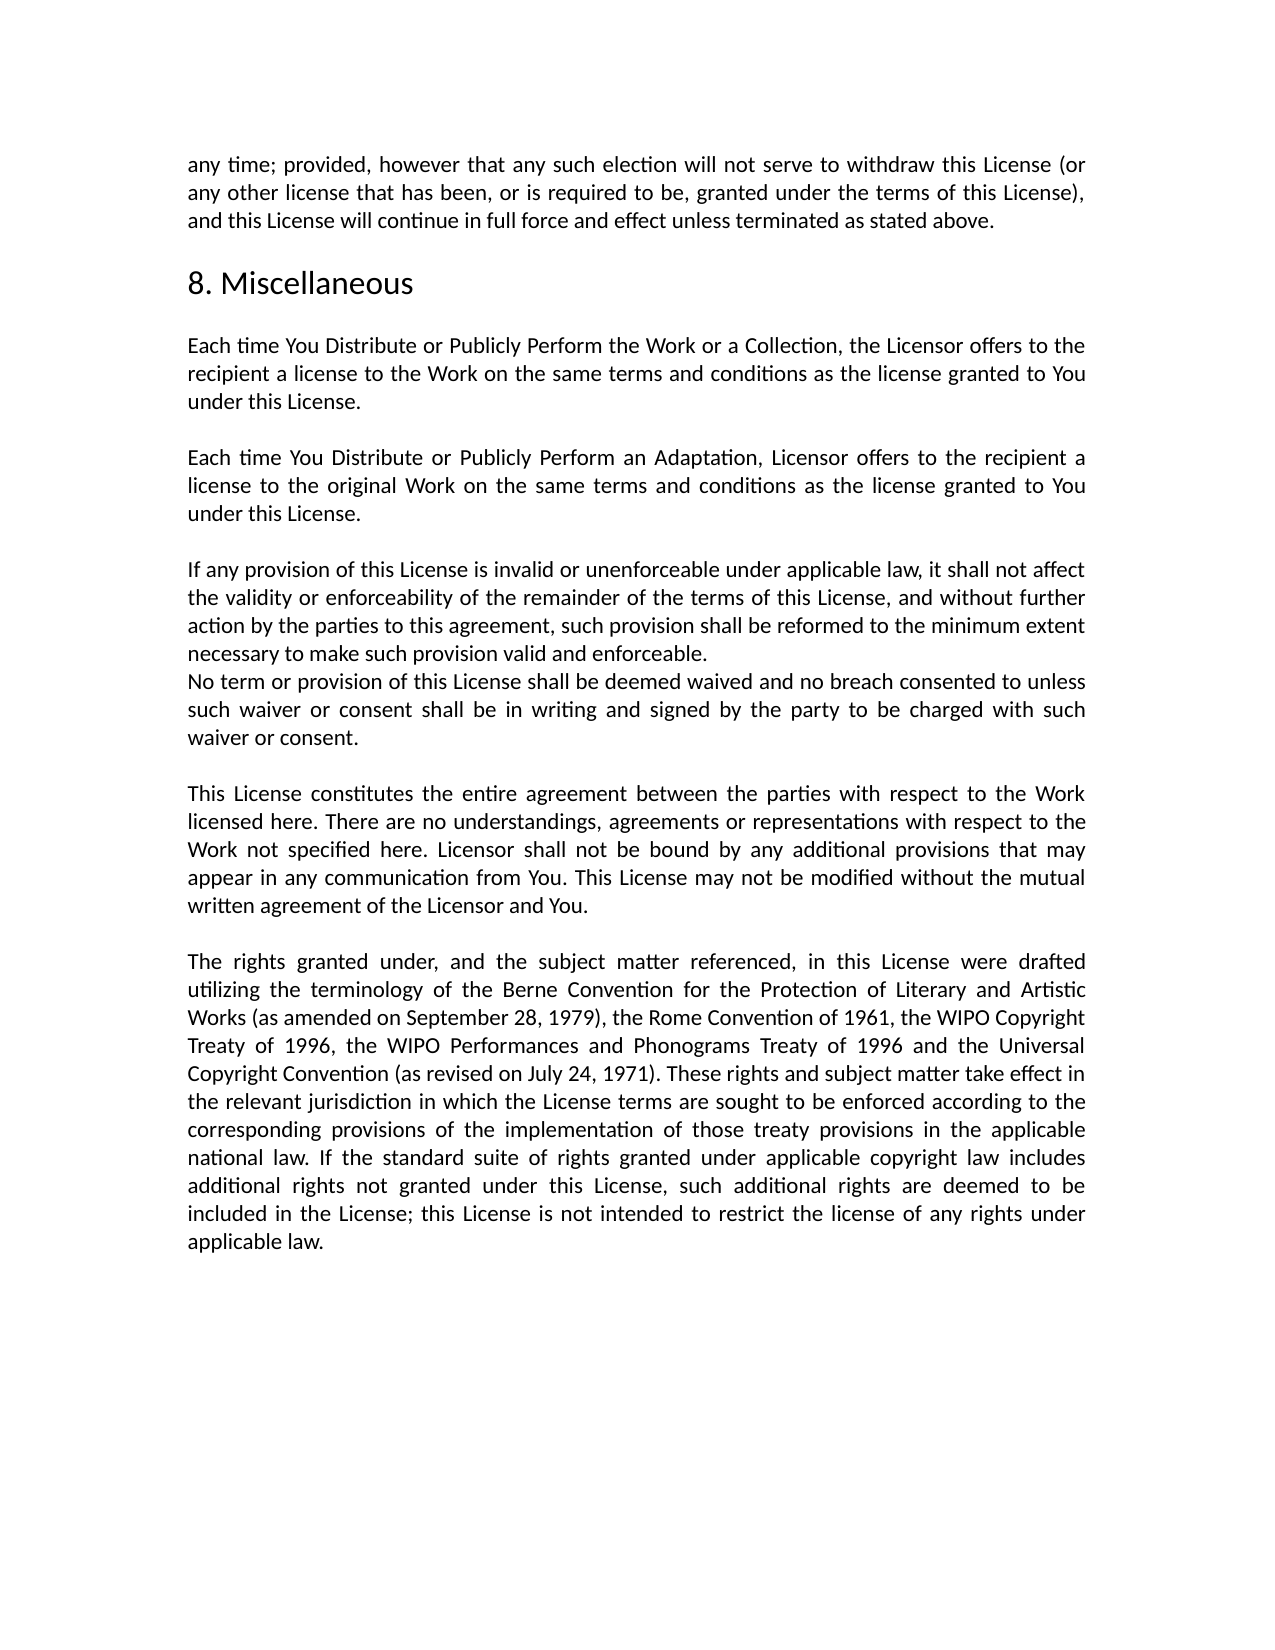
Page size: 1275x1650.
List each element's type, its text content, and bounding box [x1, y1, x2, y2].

text No term or provision of this License shall be deemed waived and no breach consented to unless such waiver or consent shall be in writing and signed by the party to be charged with such waiver or consent. [187, 667, 1087, 751]
text This License constitutes the entire agreement between the parties with respect to the Work licensed here. There are no understandings, agreements or representations with respect to the Work not specified here. Licensor shall not be bound by any additional provisions that may appear in any communication from You. This License may not be modified without the mutual written agreement of the Licensor and You. [187, 779, 1087, 919]
text If any provision of this License is invalid or unenforceable under applicable law, it shall not affect the validity or enforceability of the remainder of the terms of this License, and without further action by the parties to this agreement, such provision shall be reformed to the minimum extent necessary to make such provision valid and enforceable. [187, 555, 1087, 667]
text Each time You Distribute or Publicly Perform an Adaptation, Licensor offers to the recipient a license to the original Work on the same terms and conditions as the license granted to You under this License. [187, 443, 1087, 527]
text Each time You Distribute or Publicly Perform the Work or a Collection, the Licensor offers to the recipient a license to the Work on the same terms and conditions as the license granted to You under this License. [187, 331, 1087, 415]
text any time; provided, however that any such election will not serve to withdraw this License (or any other license that has been, or is required to be, granted under the terms of this License), and this License will continue in full force and effect unless terminated as stated above. [187, 150, 1087, 234]
text 8. Miscellaneous [187, 262, 1087, 303]
text The rights granted under, and the subject matter referenced, in this License were drafted utilizing the terminology of the Berne Convention for the Protection of Literary and Artistic Works (as amended on September 28, 1979), the Rome Convention of 1961, the WIPO Copyright Treaty of 1996, the WIPO Performances and Phonograms Treaty of 1996 and the Universal Copyright Convention (as revised on July 24, 1971). These rights and subject matter take effect in the relevant jurisdiction in which the License terms are sought to be enforced according to the corresponding provisions of the implementation of those treaty provisions in the applicable national law. If the standard suite of rights granted under applicable copyright law includes additional rights not granted under this License, such additional rights are deemed to be included in the License; this License is not intended to restrict the license of any rights under applicable law. [187, 947, 1087, 1256]
